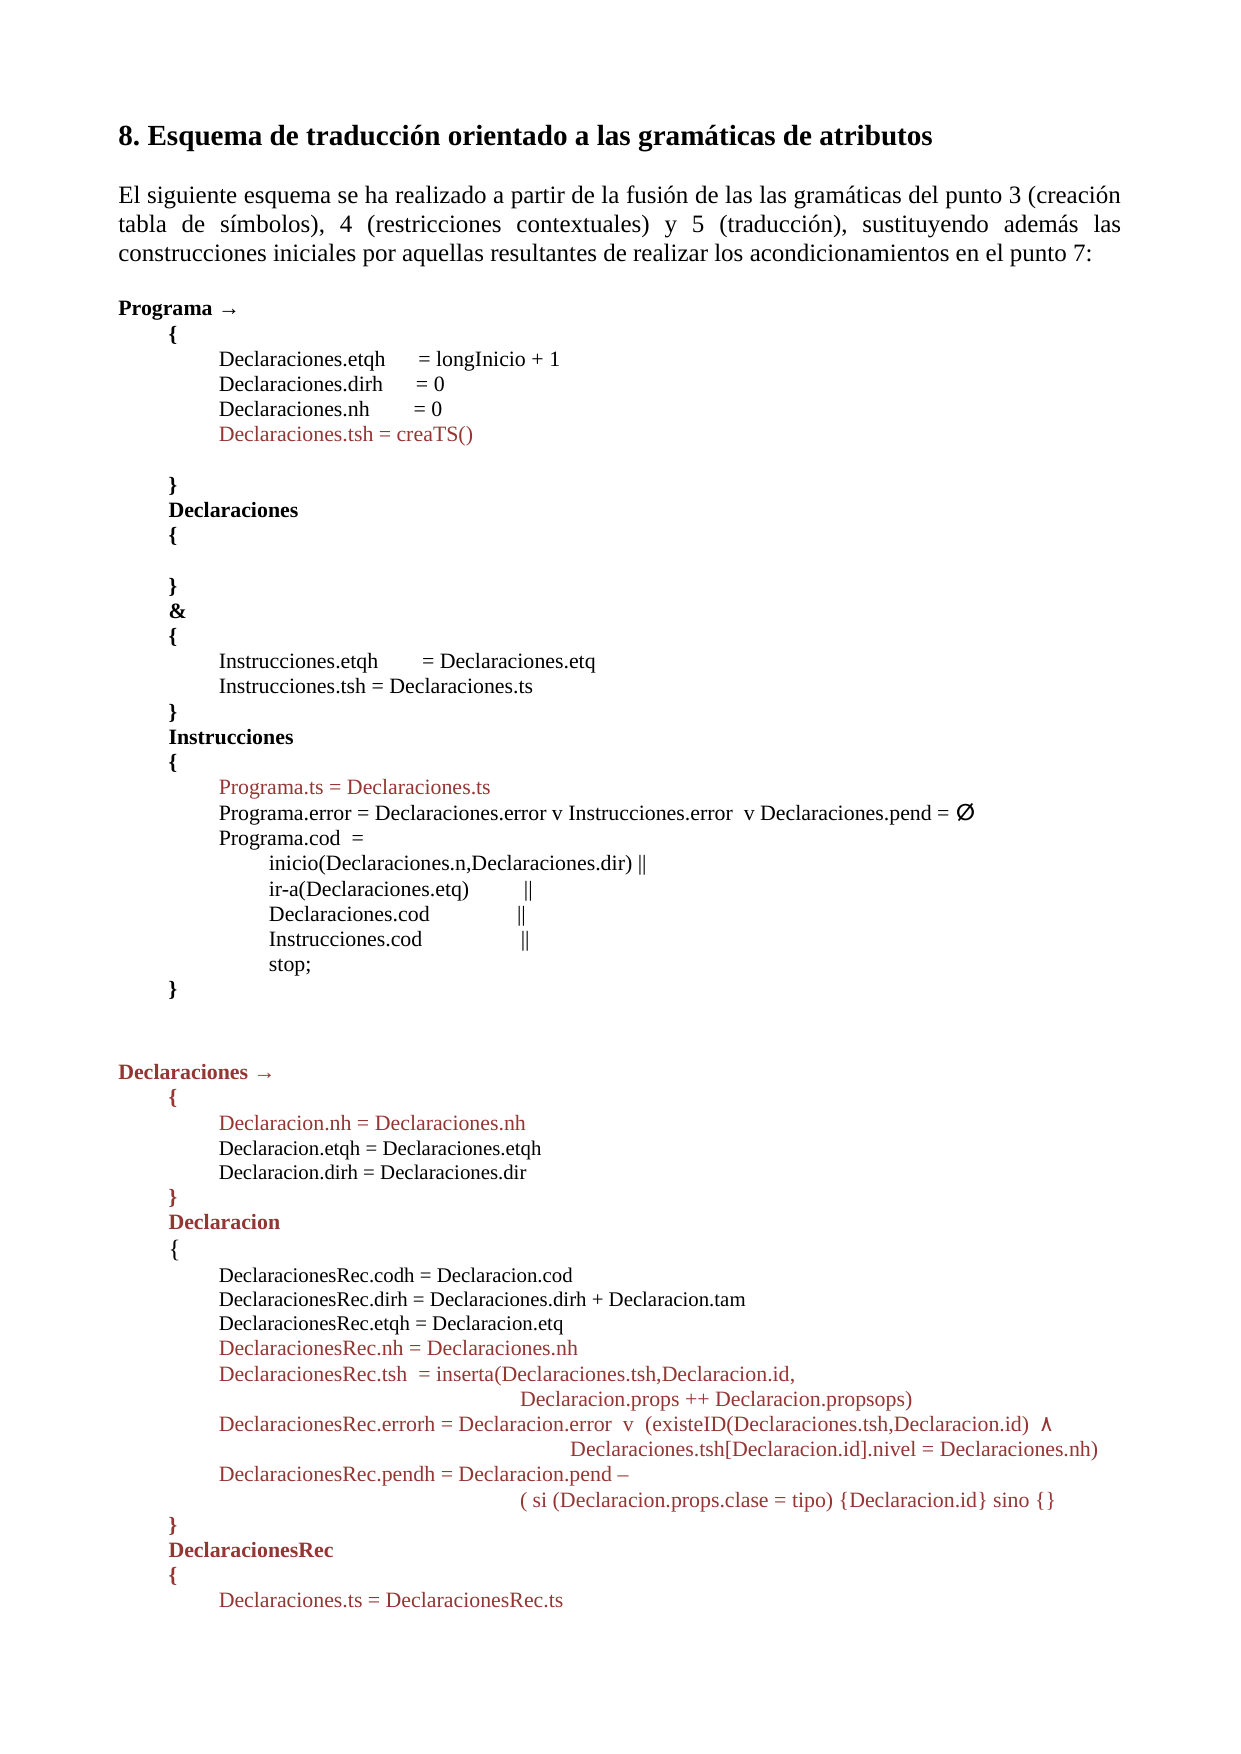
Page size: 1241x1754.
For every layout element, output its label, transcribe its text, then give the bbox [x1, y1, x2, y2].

text DeclaracionesRec.dirh = Declaraciones.dirh + Declaracion.tam [118, 1287, 1122, 1311]
text DeclaracionesRec.errorh = Declaracion.error v (existeID(Declaraciones.tsh,Declaracion.id) ٨ Declaraciones.tsh[Declaracion.id].nivel = Declaraciones.nh) [168, 1411, 1122, 1461]
text Declaraciones.ts = DeclaracionesRec.ts [168, 1587, 1122, 1613]
text ( si (Declaracion.props.clase = tipo) {Declaracion.id} sino {} [168, 1487, 1122, 1512]
text Declaraciones [168, 497, 1122, 522]
text Programa.ts = Declaraciones.ts [168, 774, 1122, 799]
text Instrucciones.tsh = Declaraciones.ts [168, 673, 1122, 699]
text Declaraciones.cod || [168, 901, 1122, 926]
text DeclaracionesRec [168, 1537, 1122, 1562]
text Declaracion.etqh = Declaraciones.etqh [168, 1135, 1122, 1160]
text DeclaracionesRec.codh = Declaracion.cod [118, 1263, 1122, 1287]
text { [168, 522, 1122, 547]
text } [168, 1184, 1122, 1209]
text Declaraciones → [118, 1059, 1122, 1084]
text ir-a(Declaraciones.etq) || [168, 876, 1122, 901]
text Programa.error = Declaraciones.error v Instrucciones.error v Declaraciones.pend = ⵁ [168, 799, 1122, 825]
text { [168, 623, 1122, 648]
text { [168, 1234, 1122, 1263]
text Declaraciones.dirh = 0 [168, 371, 1122, 396]
text DeclaracionesRec.etqh = Declaracion.etq [168, 1311, 1122, 1335]
text Declaracion [168, 1209, 1122, 1234]
text Programa.cod = [118, 825, 1122, 850]
text Declaracion.dirh = Declaraciones.dir [118, 1160, 1122, 1184]
text } [168, 1512, 1122, 1537]
text Declaracion.props ++ Declaracion.propsops) [168, 1386, 1122, 1411]
text Declaracion.nh = Declaraciones.nh [168, 1109, 1122, 1135]
text DeclaracionesRec.tsh = inserta(Declaraciones.tsh,Declaracion.id, [168, 1361, 1122, 1386]
text { [168, 749, 1122, 774]
text Declaraciones.etqh = longInicio + 1 [168, 346, 1122, 371]
text { [168, 1562, 1122, 1587]
text } [168, 573, 1122, 598]
text { [168, 1084, 1122, 1109]
text Instrucciones [168, 724, 1122, 749]
text Programa → [118, 295, 1122, 321]
text { [168, 321, 1122, 346]
text Declaraciones.tsh = creaTS() [118, 421, 1122, 447]
text & [168, 598, 1122, 623]
text Instrucciones.cod || [168, 926, 1122, 951]
text } [168, 699, 1122, 724]
text } [168, 472, 1122, 497]
text stop; [168, 951, 1122, 976]
text El siguiente esquema se ha realizado a partir de la fusión de las las gramáticas del punto 3 (creación tabla de símbolos), 4 (restricciones contextuales) y 5 (traducción), sustituyendo además las construcciones iniciales por aquellas resultantes de realizar los acondicionamientos en el punto 7: [118, 180, 1122, 267]
text } [168, 976, 1122, 1002]
text Instrucciones.etqh = Declaraciones.etq [168, 648, 1122, 673]
text Declaraciones.nh = 0 [168, 396, 1122, 421]
text DeclaracionesRec.nh = Declaraciones.nh [168, 1335, 1122, 1361]
text inicio(Declaraciones.n,Declaraciones.dir) || [168, 850, 1122, 876]
text 8. Esquema de traducción orientado a las gramáticas de atributos [118, 118, 1122, 152]
text DeclaracionesRec.pendh = Declaracion.pend – [118, 1461, 1122, 1487]
